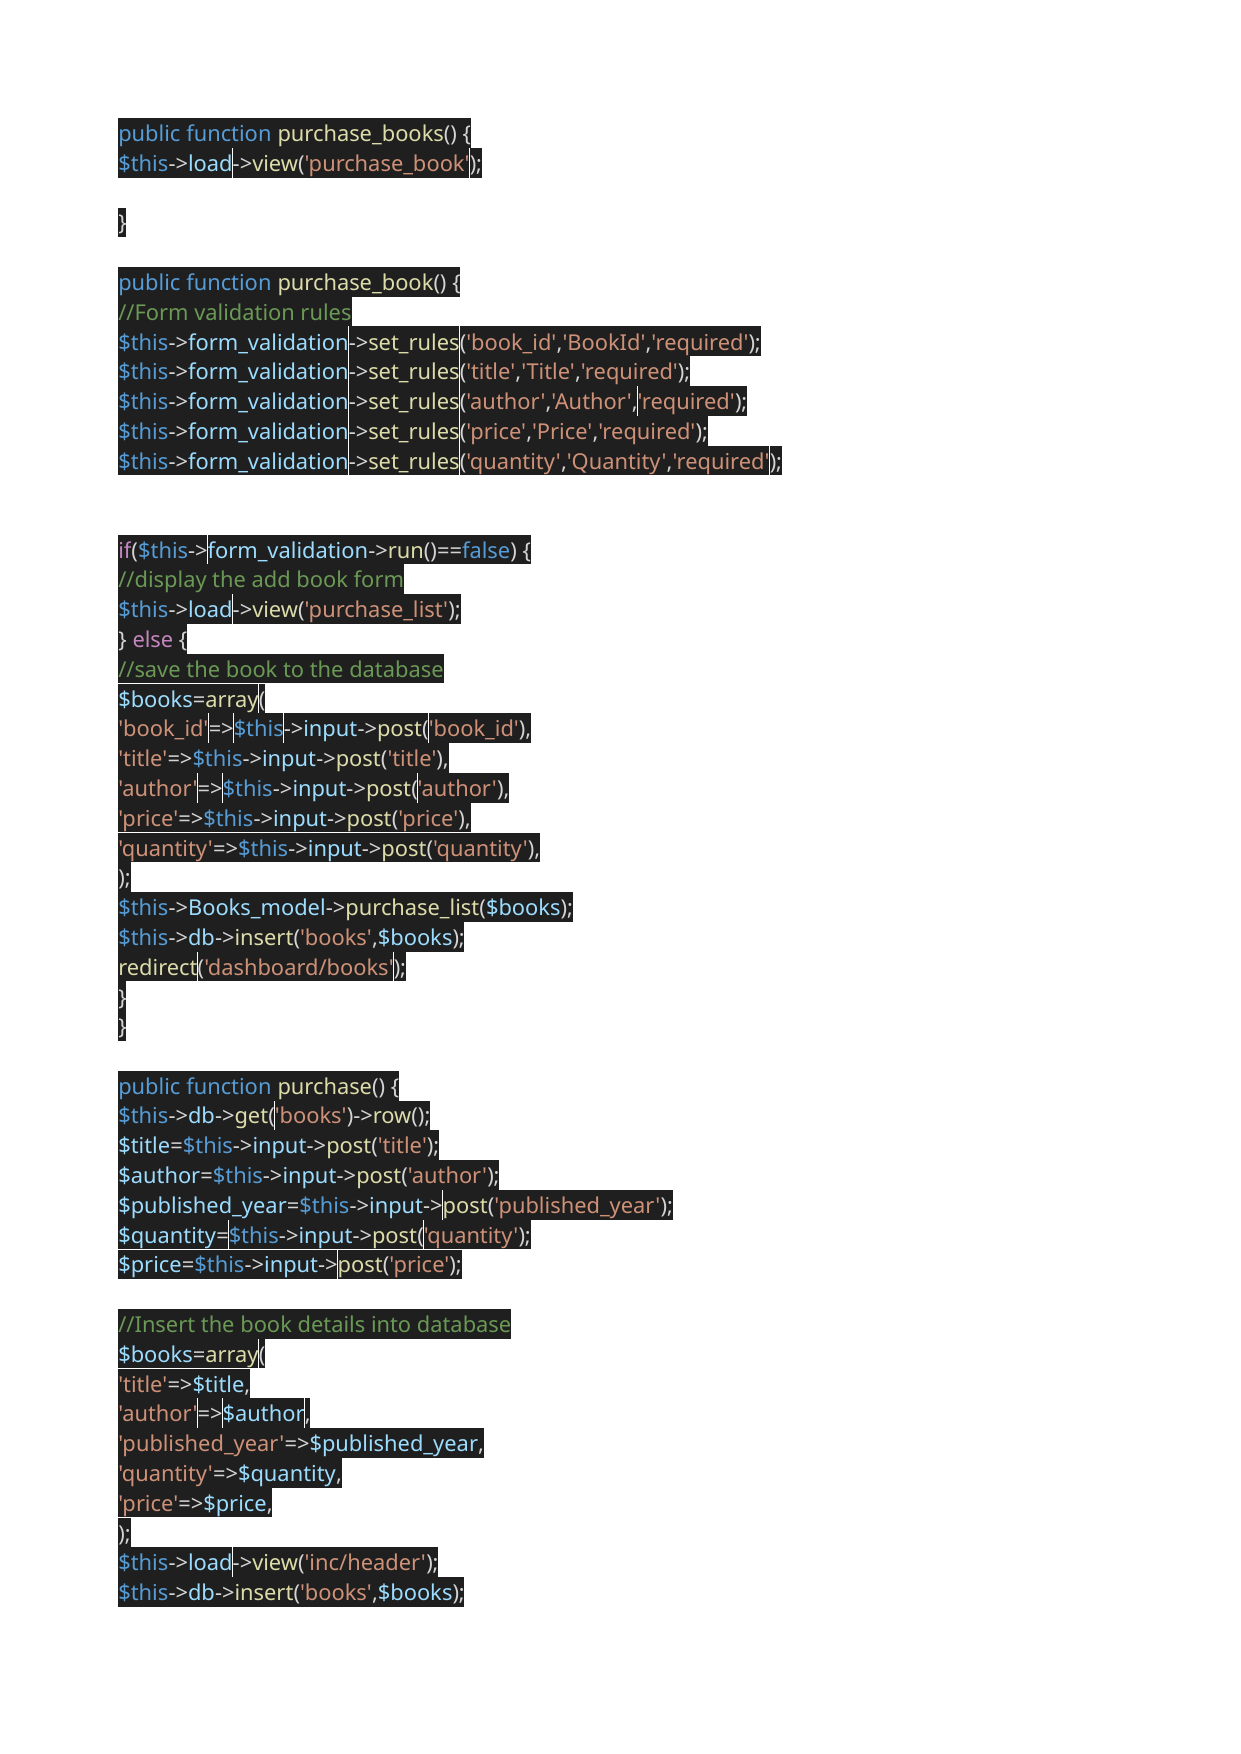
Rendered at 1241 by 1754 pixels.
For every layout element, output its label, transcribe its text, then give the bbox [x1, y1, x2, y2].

text $this->db->insert('books',$books); [118, 1577, 1122, 1607]
text //save the book to the database [118, 654, 1122, 683]
text 'quantity'=>$quantity, [118, 1458, 1122, 1488]
text //Insert the book details into database [118, 1309, 1122, 1339]
text } [118, 981, 1122, 1011]
text //Form validation rules [118, 297, 1122, 326]
text ); [118, 1517, 1122, 1547]
text $quantity=$this->input->post('quantity'); [118, 1220, 1122, 1249]
text 'title'=>$this->input->post('title'), [118, 743, 1122, 773]
text ); [118, 862, 1122, 892]
text $this->form_validation->set_rules('title','Title','required'); [118, 356, 1122, 386]
text public function purchase_books() { [118, 118, 1122, 148]
text 'author'=>$this->input->post('author'), [118, 773, 1122, 803]
text public function purchase_book() { [118, 267, 1122, 297]
text 'title'=>$title, [118, 1368, 1122, 1398]
text $books=array( [118, 683, 1122, 713]
text $author=$this->input->post('author'); [118, 1160, 1122, 1190]
text $this->load->view('purchase_list'); [118, 594, 1122, 624]
text $published_year=$this->input->post('published_year'); [118, 1190, 1122, 1220]
text } [118, 207, 1122, 237]
text 'author'=>$author, [118, 1398, 1122, 1428]
text 'book_id'=>$this->input->post('book_id'), [118, 713, 1122, 743]
text $this->db->insert('books',$books); [118, 922, 1122, 952]
text $title=$this->input->post('title'); [118, 1130, 1122, 1160]
text $this->db->get('books')->row(); [118, 1101, 1122, 1130]
text 'published_year'=>$published_year, [118, 1428, 1122, 1458]
text if($this->form_validation->run()==false) { [118, 534, 1122, 564]
text $this->form_validation->set_rules('quantity','Quantity','required'); [118, 446, 1122, 475]
text $price=$this->input->post('price'); [118, 1249, 1122, 1279]
text } else { [118, 624, 1122, 654]
text public function purchase() { [118, 1071, 1122, 1101]
text 'quantity'=>$this->input->post('quantity'), [118, 832, 1122, 862]
text 'price'=>$this->input->post('price'), [118, 803, 1122, 832]
text //display the add book form [118, 564, 1122, 594]
text $this->form_validation->set_rules('author','Author','required'); [118, 386, 1122, 416]
text $this->form_validation->set_rules('book_id','BookId','required'); [118, 326, 1122, 356]
text $this->load->view('purchase_book'); [118, 148, 1122, 178]
text redirect('dashboard/books'); [118, 952, 1122, 981]
text } [118, 1011, 1122, 1041]
text $this->form_validation->set_rules('price','Price','required'); [118, 416, 1122, 446]
text $this->Books_model->purchase_list($books); [118, 892, 1122, 922]
text $books=array( [118, 1339, 1122, 1368]
text $this->load->view('inc/header'); [118, 1547, 1122, 1577]
text 'price'=>$price, [118, 1488, 1122, 1517]
